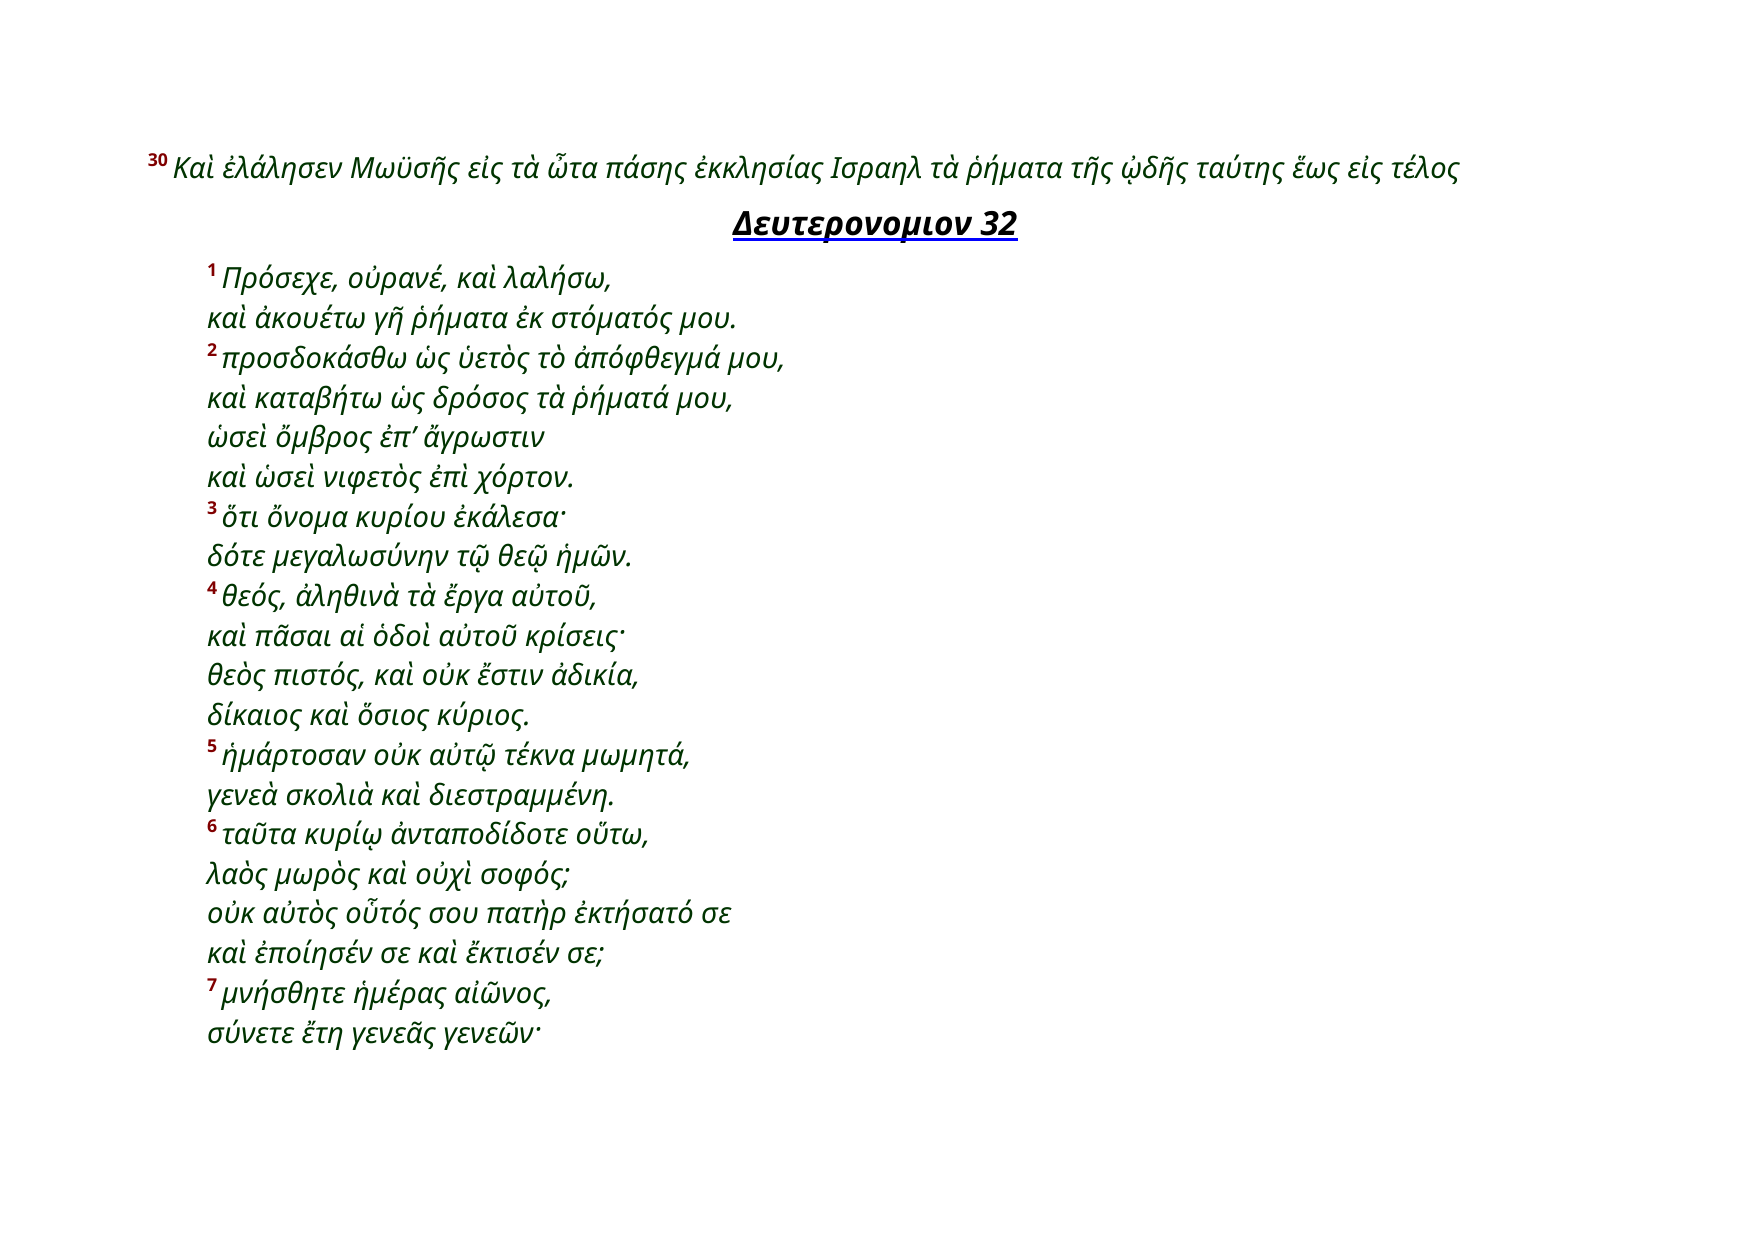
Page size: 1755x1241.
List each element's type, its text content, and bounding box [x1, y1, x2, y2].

text 3 ὅτι ὄνομα κυρίου ἐκάλεσα· δότε μεγαλωσύνην τῷ θεῷ ἡμῶν. [207, 496, 1606, 575]
text 30 Καὶ ἐλάλησεν Μωϋσῆς εἰς τὰ ὦτα πάσης ἐκκλησίας Ισραηλ τὰ ῥήματα τῆς ᾠδῆς ταύτης ἕως εἰς τέλος [148, 148, 1606, 187]
text 4 θεός, ἀληθινὰ τὰ ἔργα αὐτοῦ, καὶ πᾶσαι αἱ ὁδοὶ αὐτοῦ κρίσεις· θεὸς πιστός, καὶ οὐκ ἔστιν ἀδικία, δίκαιος καὶ ὅσιος κύριος. [207, 575, 1606, 734]
text 1 Πρόσεχε, οὐρανέ, καὶ λαλήσω, καὶ ἀκουέτω γῆ ῥήματα ἐκ στόματός μου. [207, 258, 1606, 337]
text 2 προσδοκάσθω ὡς ὑετὸς τὸ ἀπόφθεγμά μου, καὶ καταβήτω ὡς δρόσος τὰ ῥήματά μου, ὡσεὶ ὄμβρος ἐπ’ ἄγρωστιν καὶ ὡσεὶ νιφετὸς ἐπὶ χόρτον. [207, 337, 1606, 496]
text 6 ταῦτα κυρίῳ ἀνταποδίδοτε οὕτω, λαὸς μωρὸς καὶ οὐχὶ σοφός; οὐκ αὐτὸς οὗτός σου πατὴρ ἐκτήσατό σε καὶ ἐποίησέν σε καὶ ἔκτισέν σε; [207, 813, 1606, 972]
text 5 ἡμάρτοσαν οὐκ αὐτῷ τέκνα μωμητά, γενεὰ σκολιὰ καὶ διεστραμμένη. [207, 734, 1606, 813]
text Δευτερονομιον 32 [148, 200, 1606, 245]
text 7 μνήσθητε ἡμέρας αἰῶνος, σύνετε ἔτη γενεᾶς γενεῶν· [207, 972, 1606, 1052]
